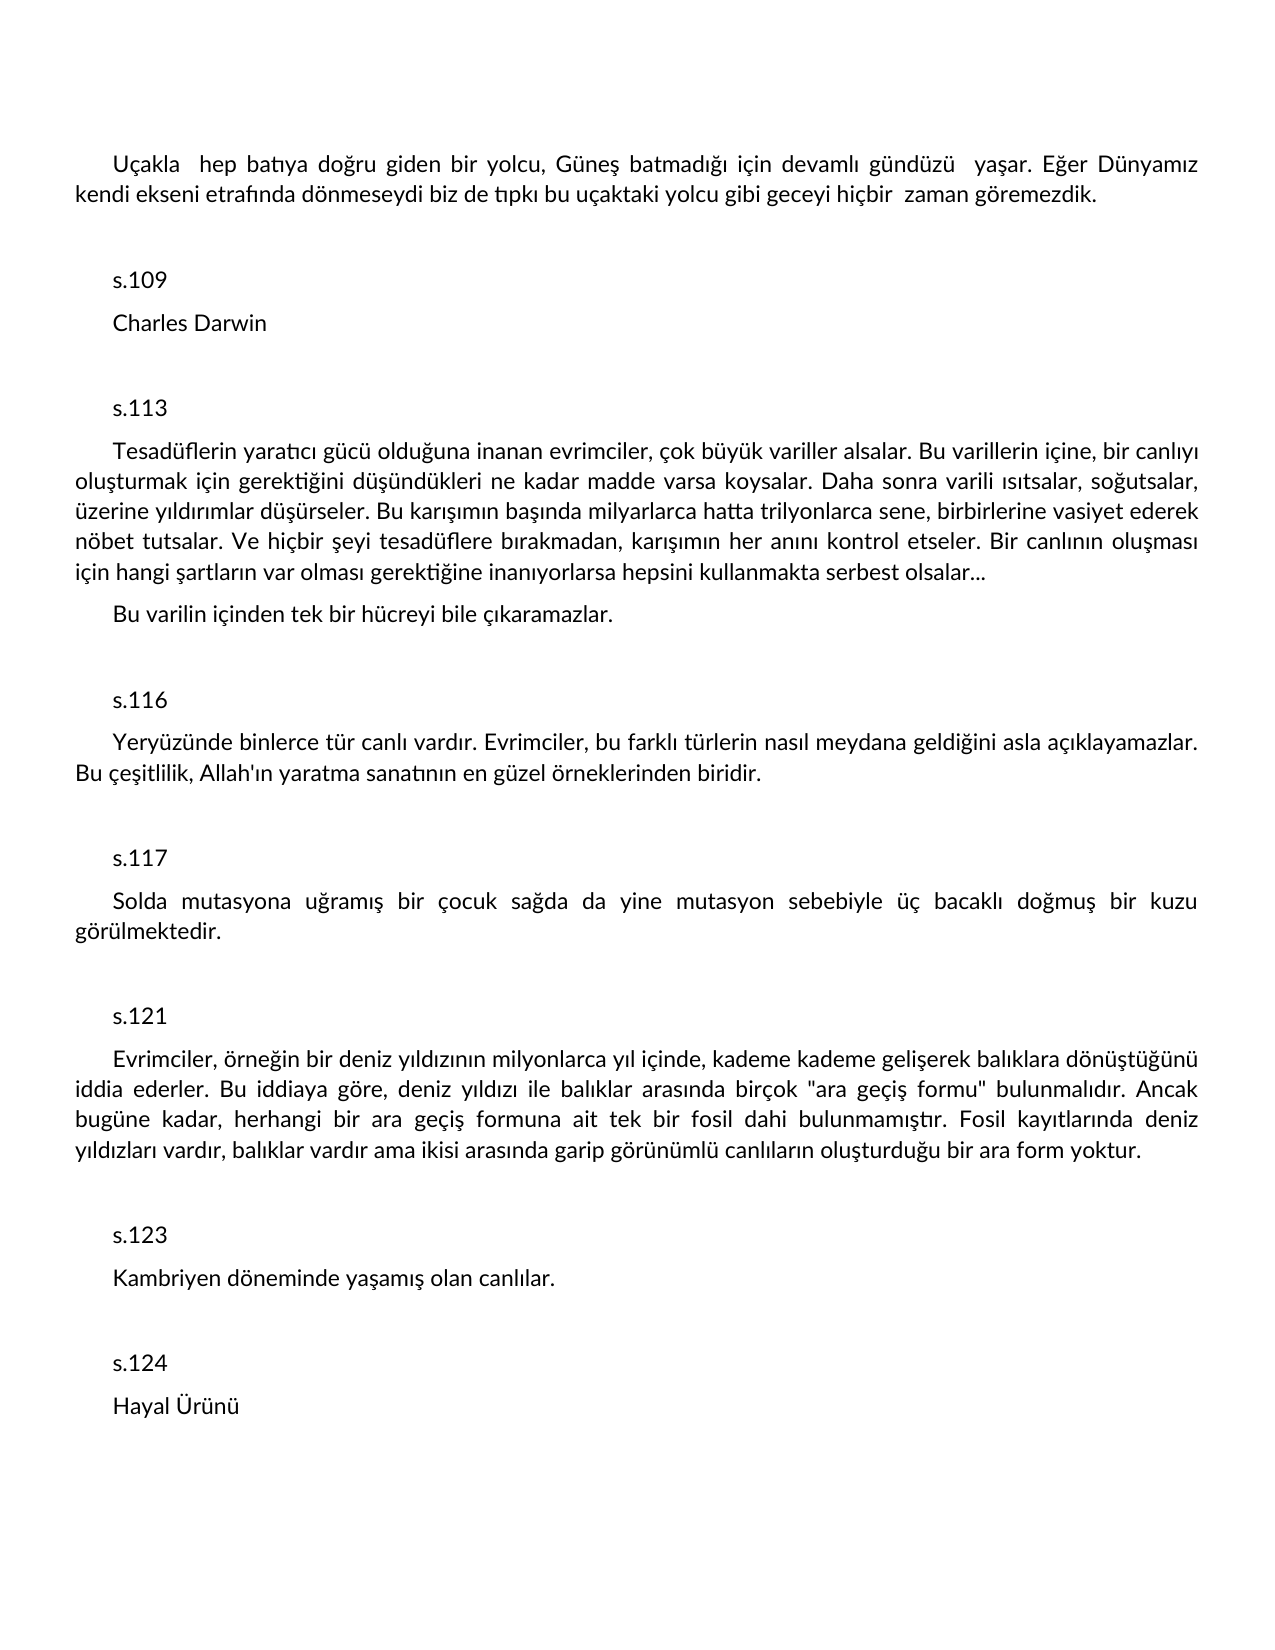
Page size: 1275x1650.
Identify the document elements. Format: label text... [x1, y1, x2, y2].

text Charles Darwin [75, 308, 1200, 336]
text Kambriyen döneminde yaşamış olan canlılar. [75, 1263, 1200, 1291]
text Yeryüzünde binlerce tür canlı vardır. Evrimciler, bu farklı türlerin nasıl meydana geldiğini asla açıklayamazlar. Bu çeşitlilik, Allah'ın yaratma sanatının en güzel örneklerinden biridir. [75, 728, 1200, 786]
text s.116 [75, 685, 1200, 713]
text Solda mutasyona uğramış bir çocuk sağda da yine mutasyon sebebiyle üç bacaklı doğmuş bir kuzu görülmektedir. [75, 886, 1200, 944]
text s.117 [75, 844, 1200, 871]
text s.123 [75, 1221, 1200, 1248]
text s.109 [75, 266, 1200, 293]
text s.113 [75, 394, 1200, 421]
text s.121 [75, 1002, 1200, 1029]
text s.124 [75, 1349, 1200, 1376]
text Tesadüflerin yaratıcı gücü olduğuna inanan evrimciler, çok büyük variller alsalar. Bu varillerin içine, bir canlıyı oluşturmak için gerektiğini düşündükleri ne kadar madde varsa koysalar. Daha sonra varili ısıtsalar, soğutsalar, üzerine yıldırımlar düşürseler. Bu karışımın başında milyarlarca hatta trilyonlarca sene, birbirlerine vasiyet ederek nöbet tutsalar. Ve hiçbir şeyi tesadüflere bırakmadan, karışımın her anını kontrol etseler. Bir canlının oluşması için hangi şartların var olması gerektiğine inanıyorlarsa hepsini kullanmakta serbest olsalar... [75, 436, 1200, 585]
text Bu varilin içinden tek bir hücreyi bile çıkaramazlar. [75, 600, 1200, 627]
text Uçakla hep batıya doğru giden bir yolcu, Güneş batmadığı için devamlı gündüzü yaşar. Eğer Dünyamız kendi ekseni etrafında dönmeseydi biz de tıpkı bu uçaktaki yolcu gibi geceyi hiçbir zaman göremezdik. [75, 150, 1200, 208]
text Hayal Ürünü [75, 1392, 1200, 1419]
text Evrimciler, örneğin bir deniz yıldızının milyonlarca yıl içinde, kademe kademe gelişerek balıklara dönüştüğünü iddia ederler. Bu iddiaya göre, deniz yıldızı ile balıklar arasında birçok "ara geçiş formu" bulunmalıdır. Ancak bugüne kadar, herhangi bir ara geçiş formuna ait tek bir fosil dahi bulunmamıştır. Fosil kayıtlarında deniz yıldızları vardır, balıklar vardır ama ikisi arasında garip görünümlü canlıların oluşturduğu bir ara form yoktur. [75, 1045, 1200, 1163]
